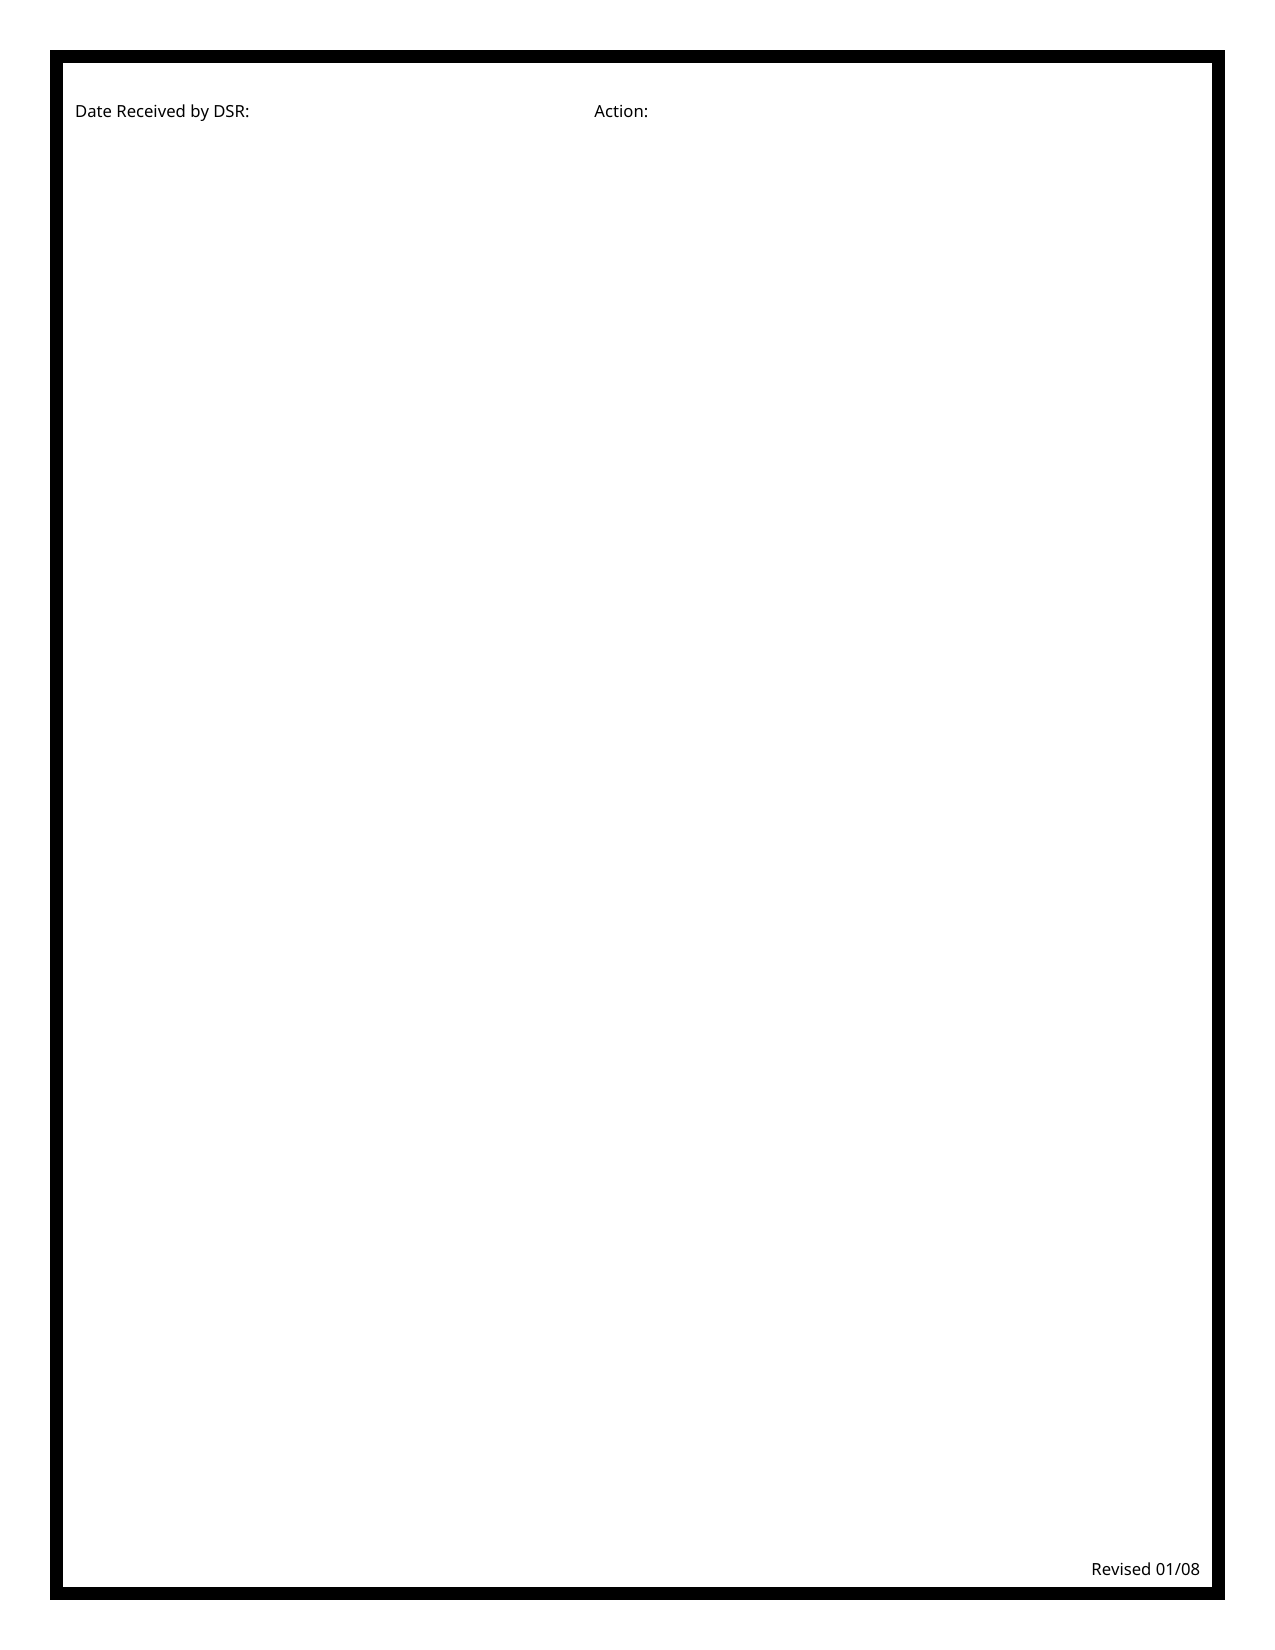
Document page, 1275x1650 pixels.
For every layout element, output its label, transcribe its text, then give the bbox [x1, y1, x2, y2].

text Date Received by DSR: Action: [75, 98, 1200, 122]
